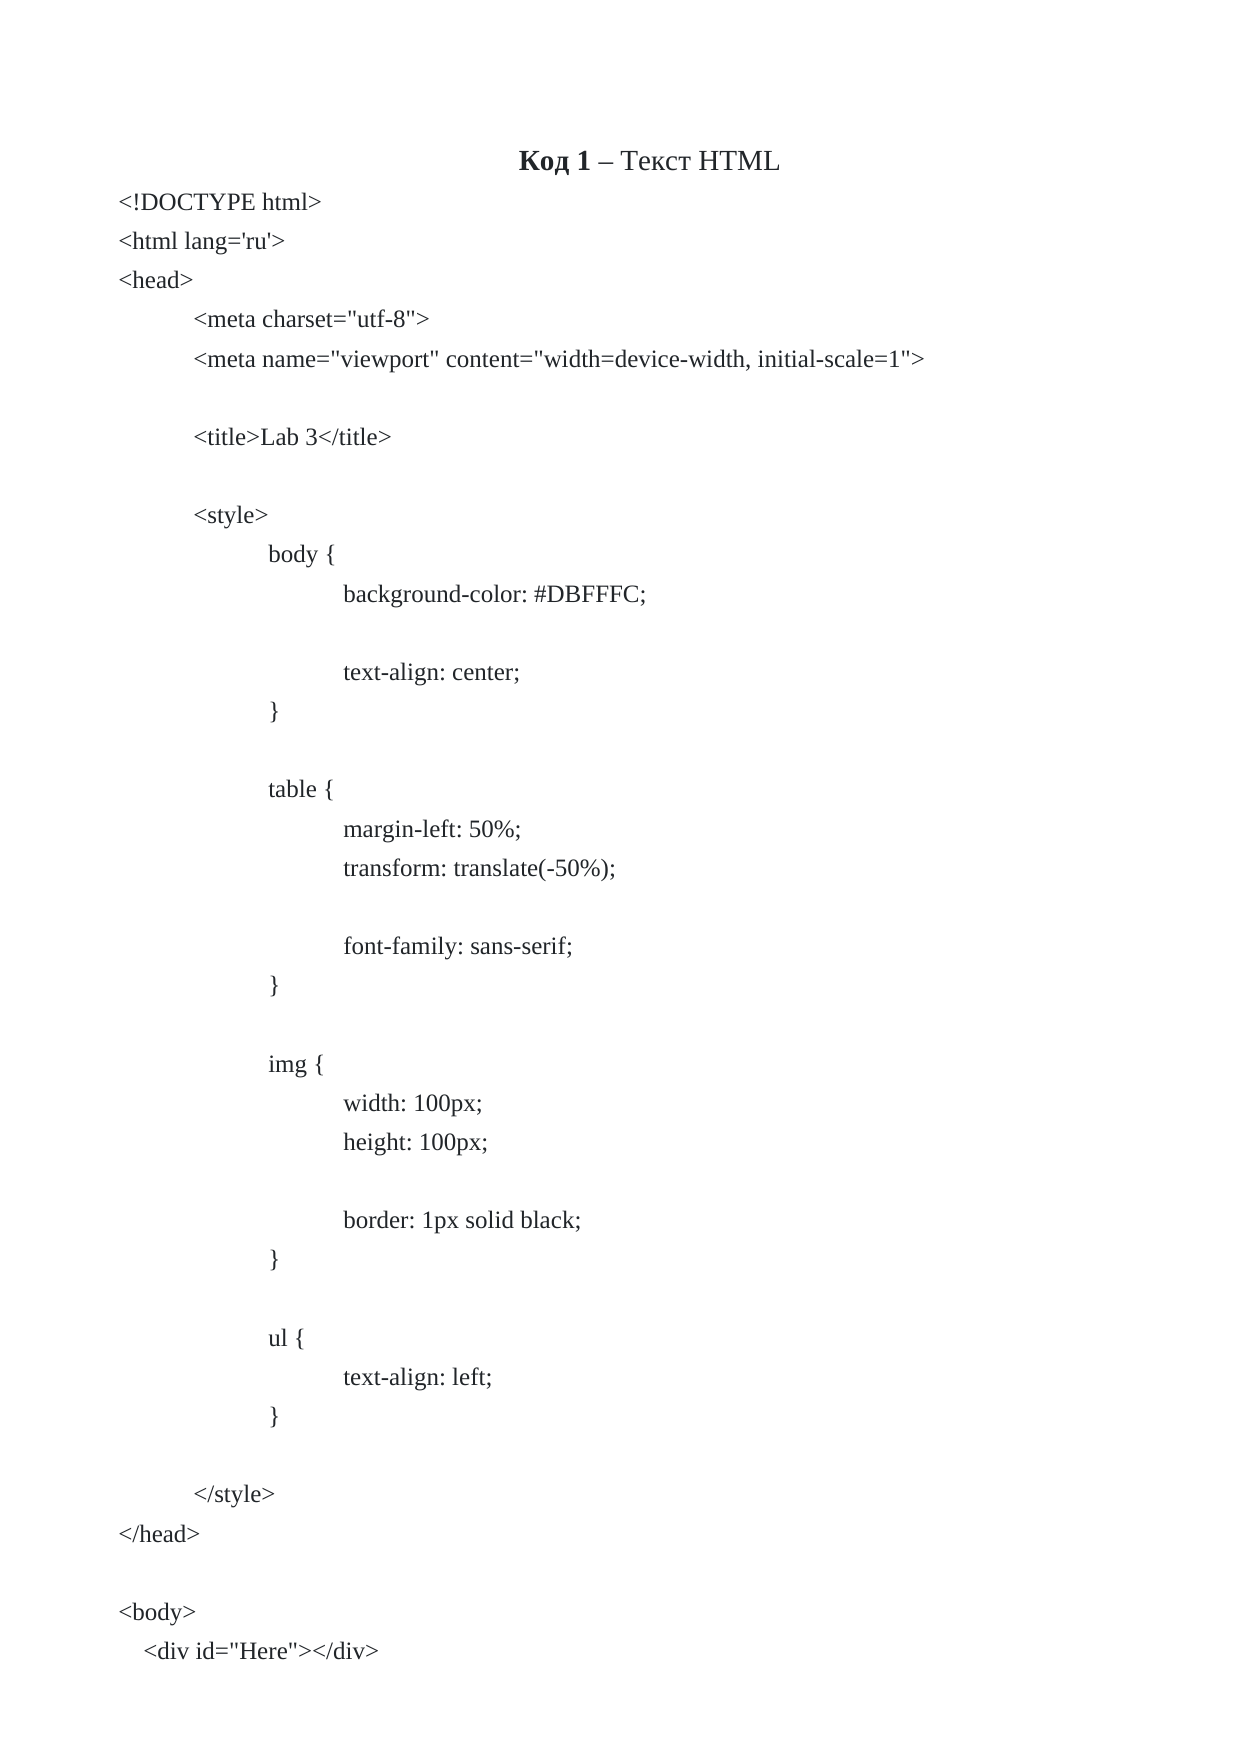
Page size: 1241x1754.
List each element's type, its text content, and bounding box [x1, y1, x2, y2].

text Код 1 – Текст HTML [118, 143, 1181, 177]
text background-color: #DBFFFC; [118, 579, 1181, 607]
text <head> [118, 265, 1181, 294]
text transform: translate(-50%); [118, 853, 1181, 882]
text border: 1px solid black; [118, 1205, 1181, 1234]
text </style> [118, 1479, 1181, 1508]
text height: 100px; [118, 1127, 1181, 1156]
text table { [118, 774, 1181, 803]
text ul { [118, 1323, 1181, 1352]
text } [118, 696, 1181, 725]
text <html lang='ru'> [118, 226, 1181, 255]
text } [118, 1401, 1181, 1430]
text } [118, 970, 1181, 999]
text <div id="Here"></div> [118, 1636, 1181, 1665]
text body { [118, 539, 1181, 568]
text font-family: sans-serif; [118, 931, 1181, 960]
text <meta charset="utf-8"> [118, 304, 1181, 333]
text <meta name="viewport" content="width=device-width, initial-scale=1"> [118, 344, 1181, 372]
text </head> [118, 1519, 1181, 1547]
text width: 100px; [118, 1088, 1181, 1117]
text text-align: center; [118, 657, 1181, 686]
text <style> [118, 500, 1181, 529]
text text-align: left; [118, 1362, 1181, 1391]
text <title>Lab 3</title> [118, 422, 1181, 451]
text <body> [118, 1597, 1181, 1626]
text margin-left: 50%; [118, 814, 1181, 842]
text } [118, 1244, 1181, 1273]
text <!DOCTYPE html> [118, 187, 1181, 216]
text img { [118, 1049, 1181, 1077]
